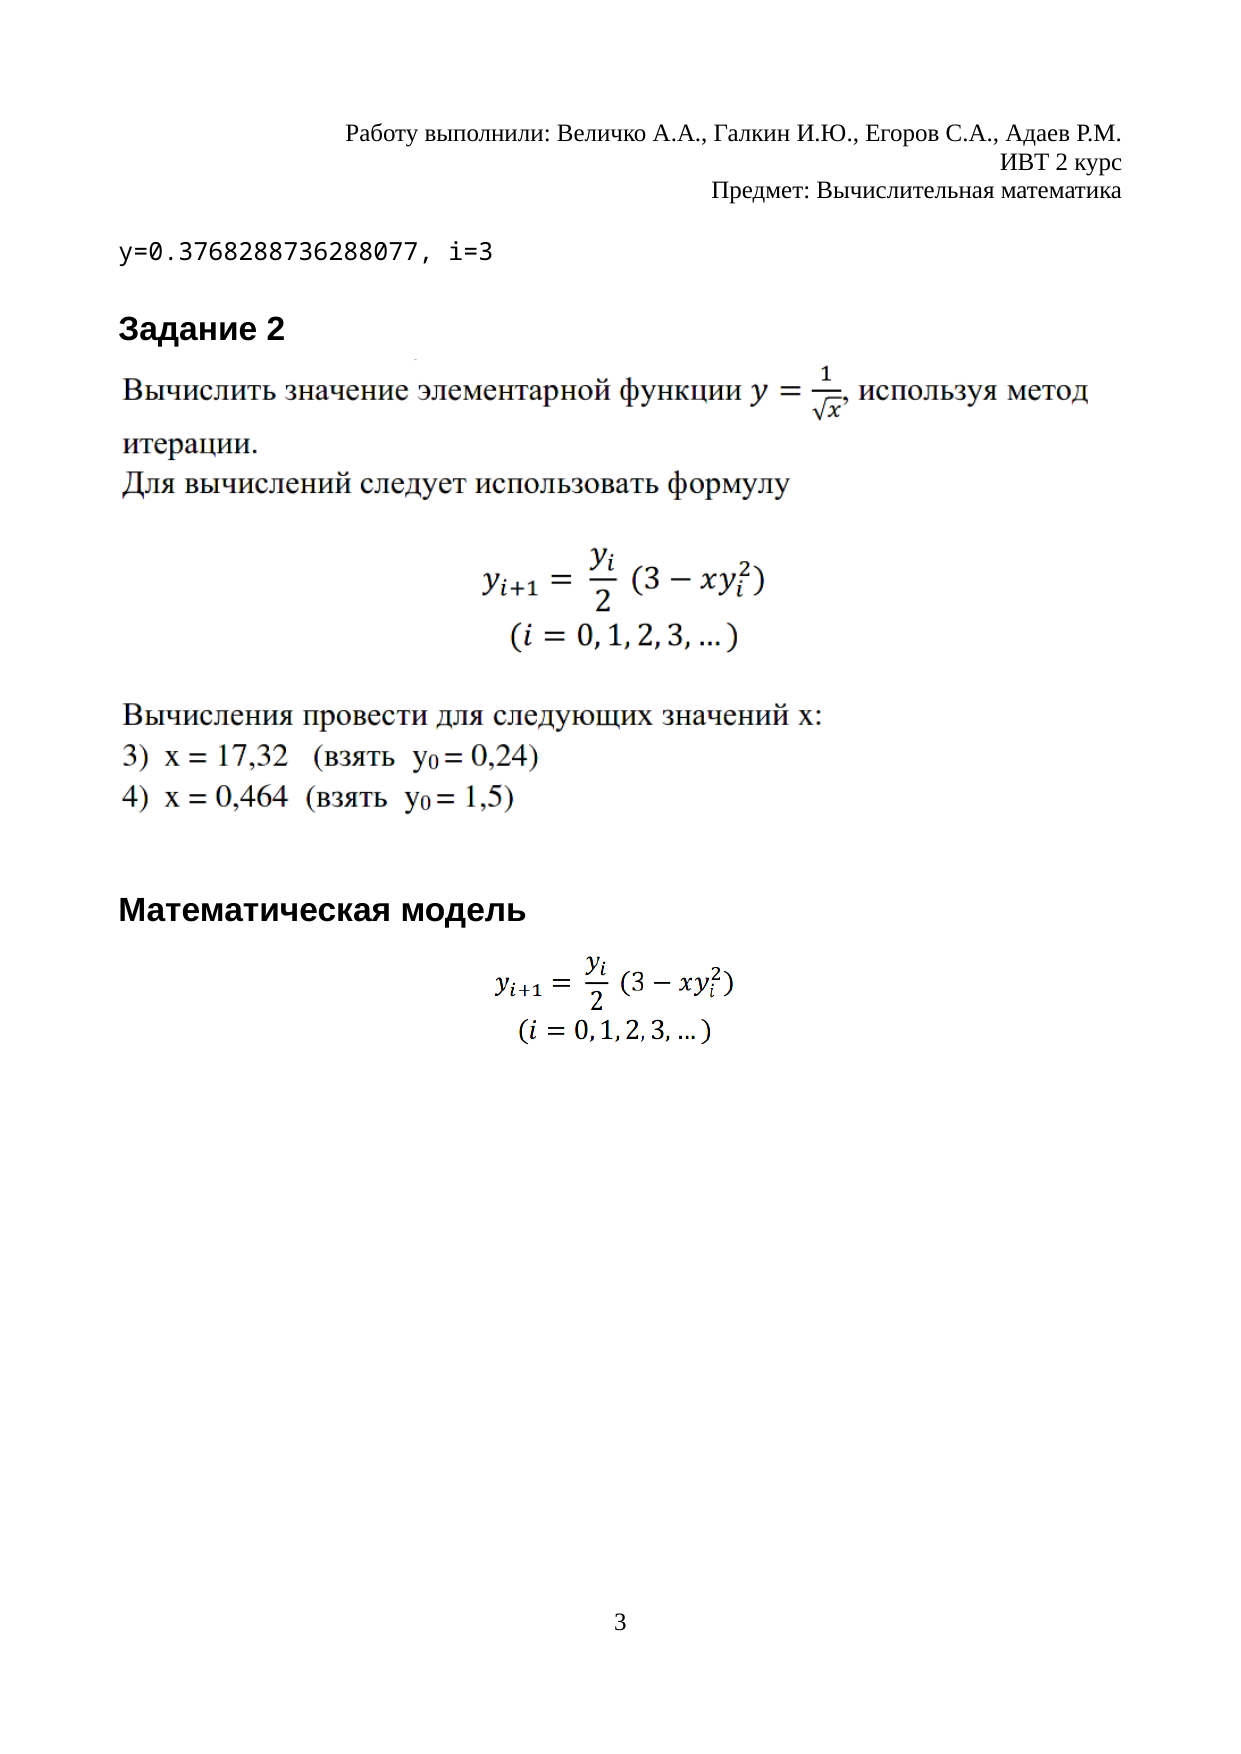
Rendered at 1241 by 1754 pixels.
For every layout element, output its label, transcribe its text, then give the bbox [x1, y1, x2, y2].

picture [118, 359, 1123, 817]
text y=0.3768288736288077, i=3 [118, 234, 1122, 268]
subtitle Математическая модель [118, 889, 1122, 928]
picture [483, 940, 757, 1066]
subtitle Задание 2 [118, 308, 1122, 347]
